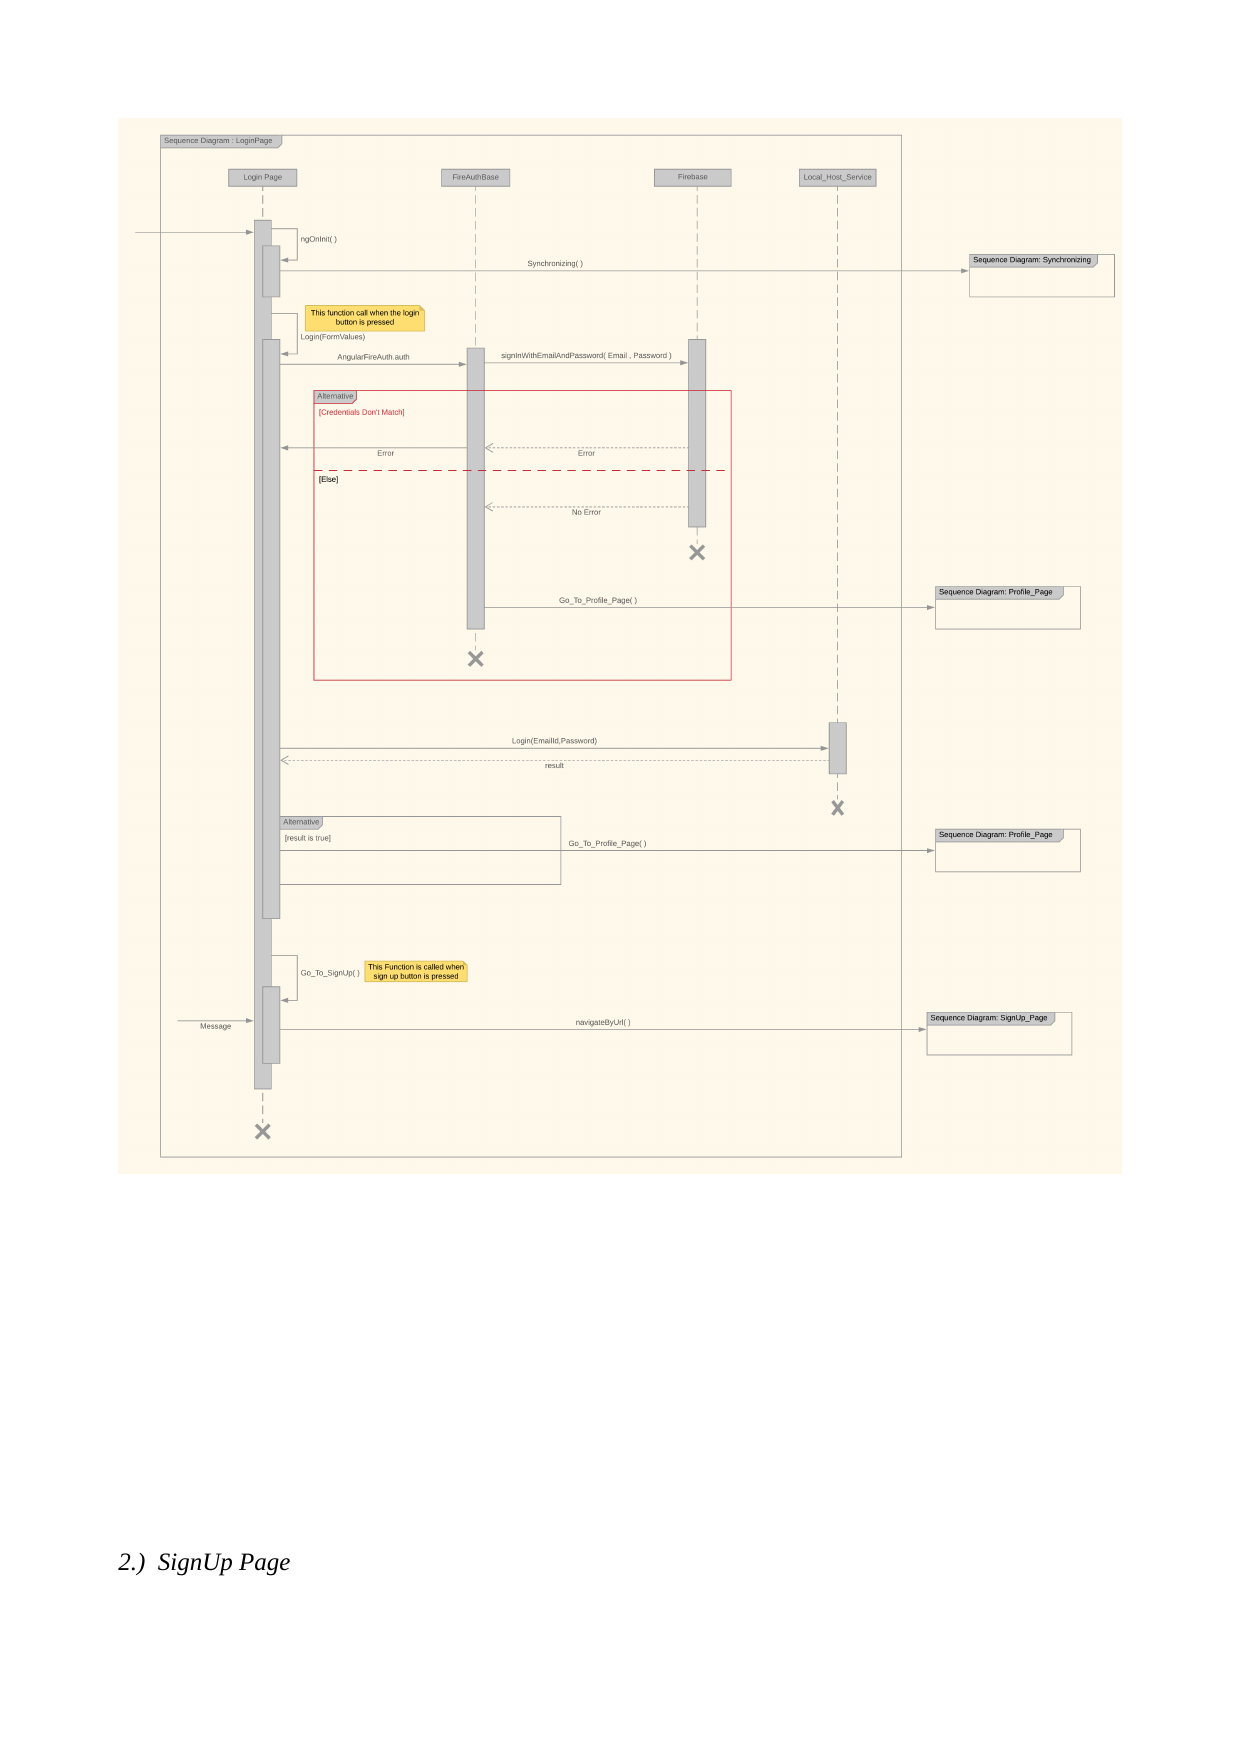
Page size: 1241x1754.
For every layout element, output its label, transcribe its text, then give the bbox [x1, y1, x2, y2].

text 2.) SignUp Page [118, 1547, 1122, 1576]
picture [118, 118, 1123, 1174]
